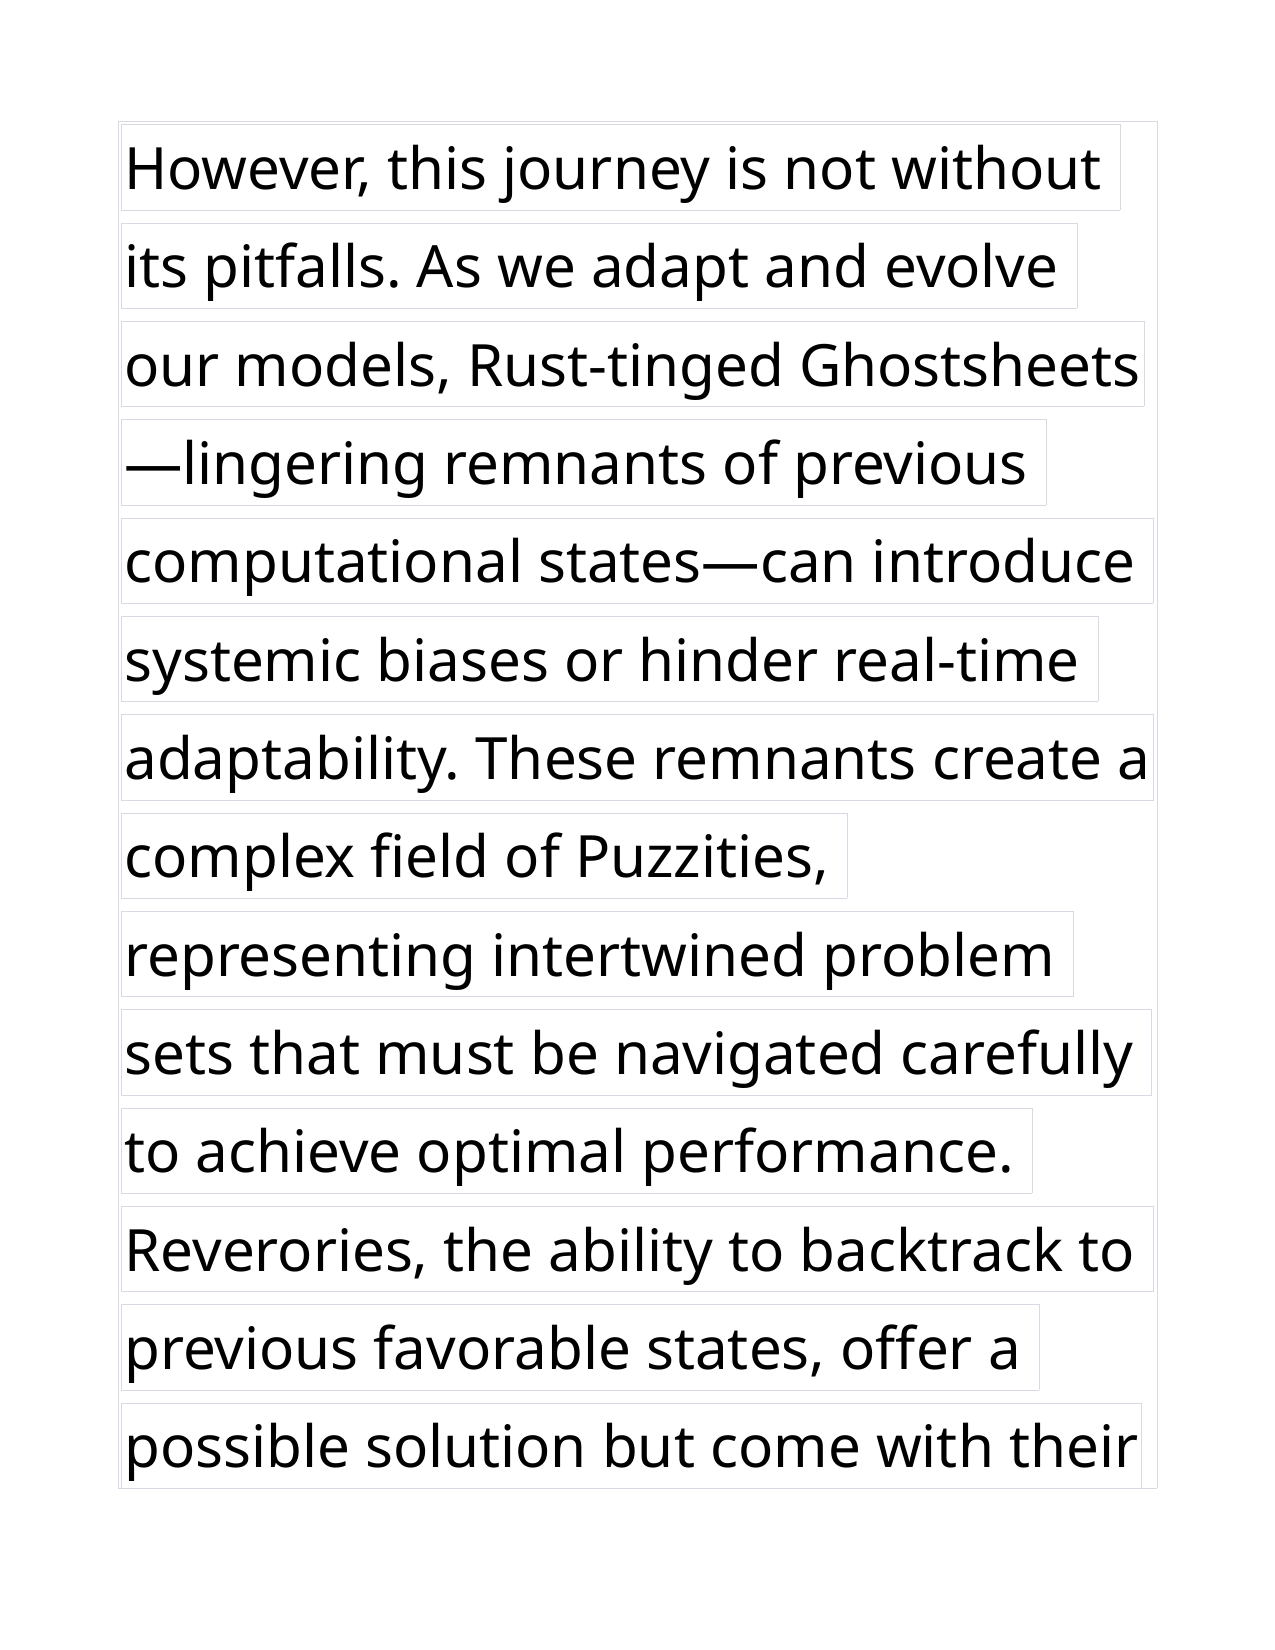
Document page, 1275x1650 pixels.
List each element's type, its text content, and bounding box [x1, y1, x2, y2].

text However, this journey is not without its pitfalls. As we adapt and evolve our models, Rust-tinged Ghostsheets—lingering remnants of previous computational states—can introduce systemic biases or hinder real-time adaptability. These remnants create a complex field of Puzzities, representing intertwined problem sets that must be navigated carefully to achieve optimal performance. Reverories, the ability to backtrack to previous favorable states, offer a possible solution but come with their [119, 122, 1157, 1488]
